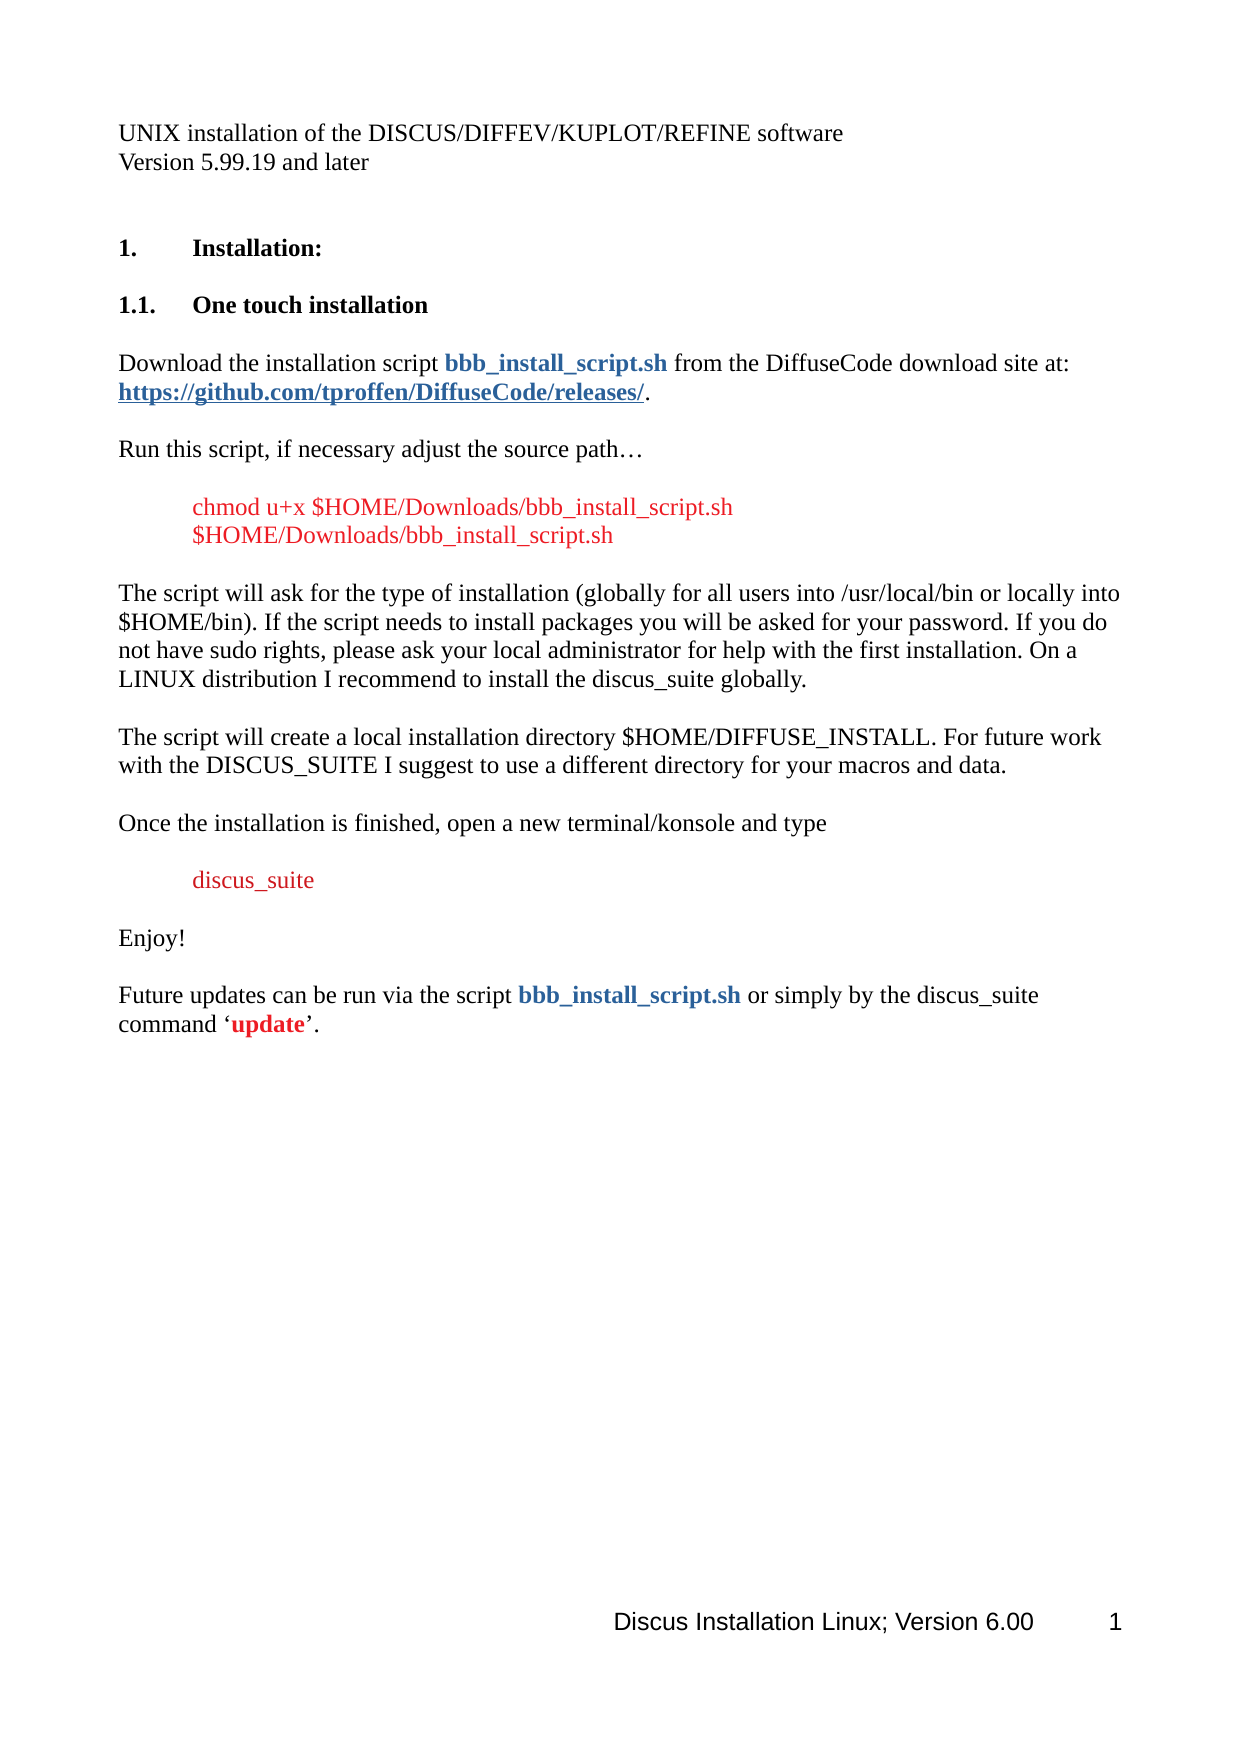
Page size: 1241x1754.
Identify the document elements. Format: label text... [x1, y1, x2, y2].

text Version 5.99.19 and later [118, 147, 1122, 176]
text Download the installation script bbb_install_script.sh from the DiffuseCode download site at: https://github.com/tproffen/DiffuseCode/releases/. [118, 348, 1122, 406]
text The script will create a local installation directory $HOME/DIFFUSE_INSTALL. For future work with the DISCUS_SUITE I suggest to use a different directory for your macros and data. [118, 722, 1122, 779]
text 1.1. One touch installation [118, 291, 1122, 319]
text UNIX installation of the DISCUS/DIFFEV/KUPLOT/REFINE software [118, 118, 1122, 147]
text $HOME/Downloads/bbb_install_script.sh [118, 521, 1122, 549]
text chmod u+x $HOME/Downloads/bbb_install_script.sh [118, 492, 1122, 521]
text 1. Installation: [118, 233, 1122, 262]
text Enjoy! [118, 923, 1122, 952]
text discus_suite [118, 866, 1122, 894]
text Once the installation is finished, open a new terminal/konsole and type [118, 808, 1122, 837]
text The script will ask for the type of installation (globally for all users into /usr/local/bin or locally into $HOME/bin). If the script needs to install packages you will be asked for your password. If you do not have sudo rights, please ask your local administrator for help with the first installation. On a LINUX distribution I recommend to install the discus_suite globally. [118, 578, 1122, 693]
text Future updates can be run via the script bbb_install_script.sh or simply by the discus_suite command ‘update’. [118, 981, 1122, 1038]
text Run this script, if necessary adjust the source path… [118, 434, 1122, 463]
